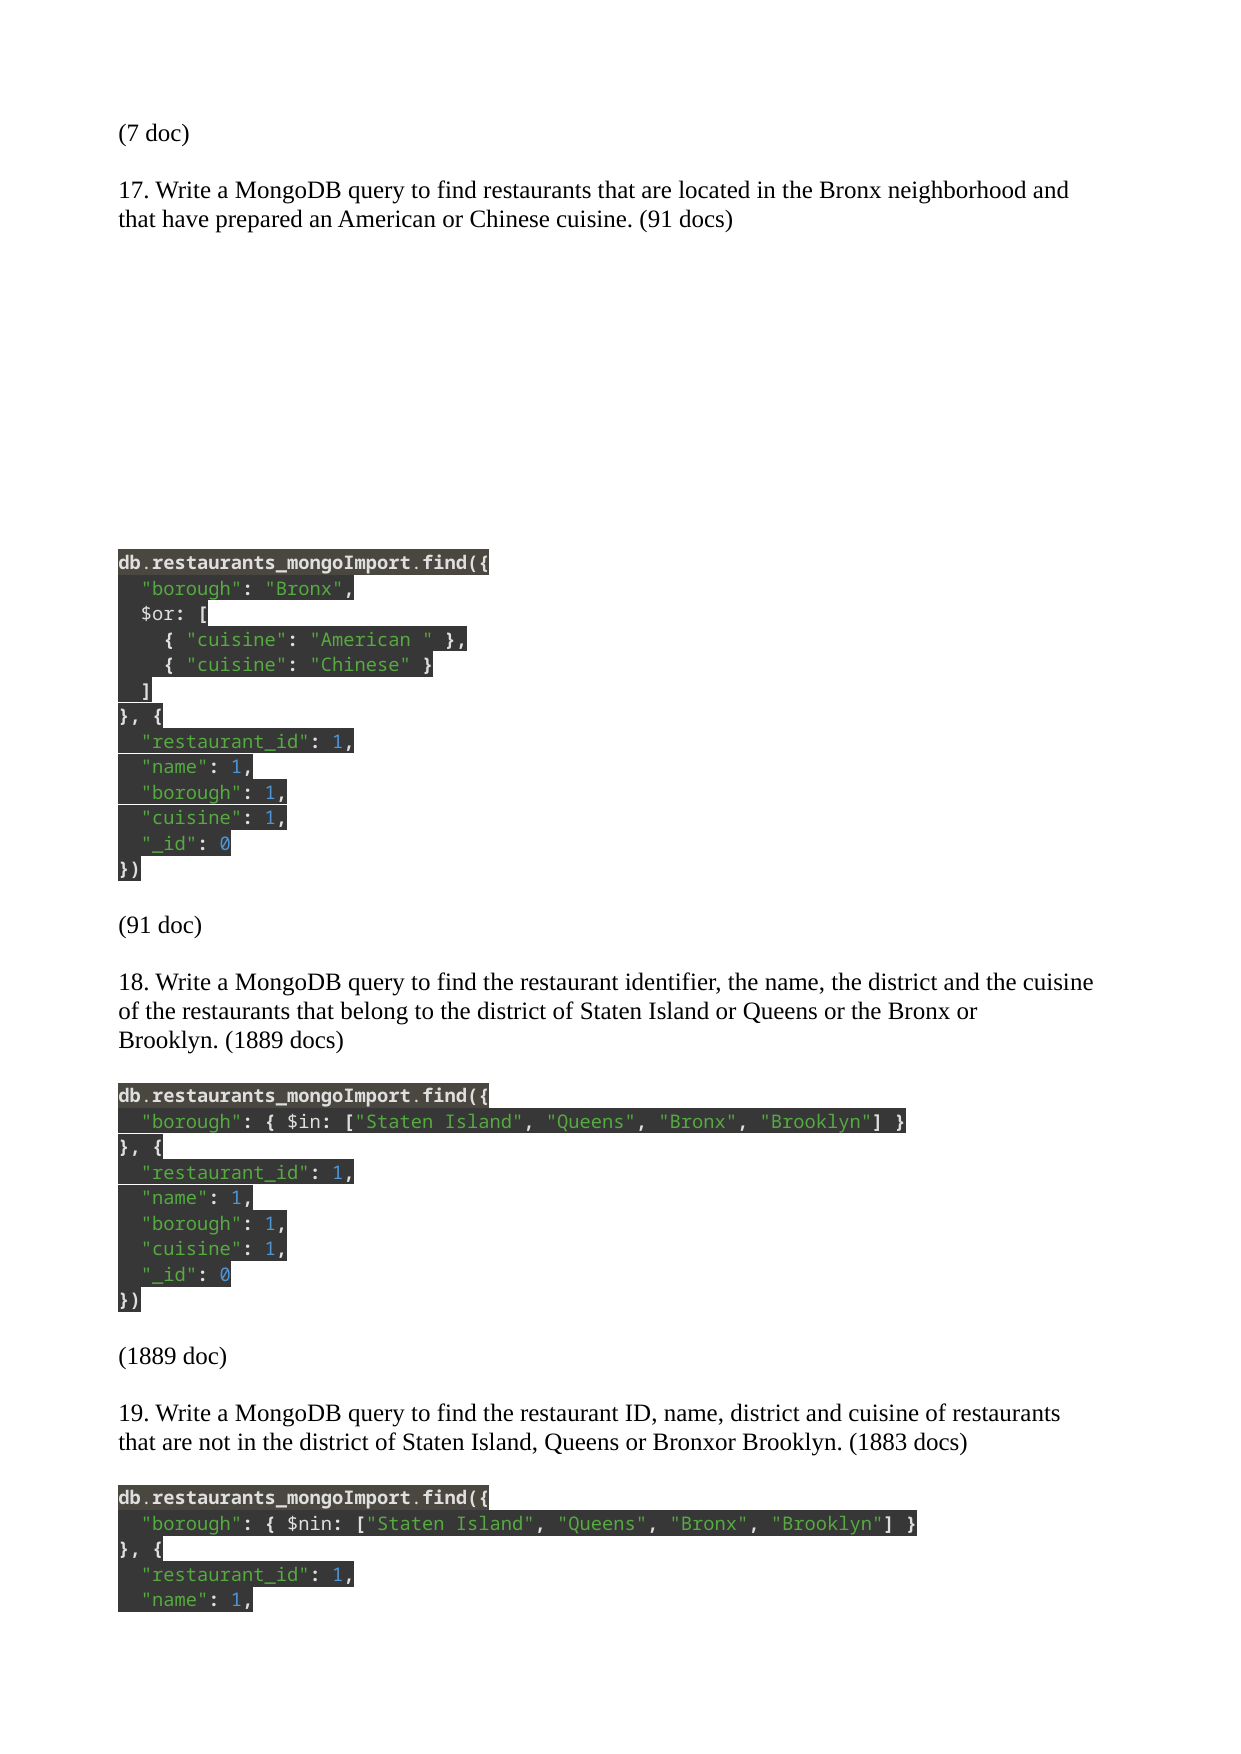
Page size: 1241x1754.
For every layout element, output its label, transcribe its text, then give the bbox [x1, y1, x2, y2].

text { "cuisine": "Chinese" } [118, 651, 1122, 677]
text }, { [118, 702, 1122, 728]
text "borough": 1, [118, 779, 1122, 804]
text }, { [118, 1536, 1122, 1561]
text "cuisine": 1, [118, 804, 1122, 830]
text (91 doc) [118, 910, 1122, 939]
text that are not in the district of Staten Island, Queens or Bronxor Brooklyn. (1883 docs) [118, 1427, 1122, 1456]
text 17. Write a MongoDB query to find restaurants that are located in the Bronx neighborhood and [118, 176, 1122, 204]
text "cuisine": 1, [118, 1236, 1122, 1261]
text db.restaurants_mongoImport.find({ [118, 1484, 1122, 1510]
text "borough": { $nin: ["Staten Island", "Queens", "Bronx", "Brooklyn"] } [118, 1510, 1122, 1536]
text "_id": 0 [118, 830, 1122, 856]
text ] [118, 677, 1122, 702]
text "restaurant_id": 1, [118, 728, 1122, 753]
text "name": 1, [118, 1184, 1122, 1210]
text (7 doc) [118, 118, 1122, 147]
text "name": 1, [118, 1587, 1122, 1612]
text }) [118, 1287, 1122, 1312]
text $or: [ [118, 600, 1122, 626]
text }, { [118, 1133, 1122, 1159]
text of the restaurants that belong to the district of Staten Island or Queens or the Bronx or [118, 996, 1122, 1025]
text that have prepared an American or Chinese cuisine. (91 docs) [118, 204, 1122, 233]
text 18. Write a MongoDB query to find the restaurant identifier, the name, the district and the cuisine [118, 967, 1122, 996]
text "restaurant_id": 1, [118, 1159, 1122, 1184]
text { "cuisine": "American " }, [118, 626, 1122, 651]
text db.restaurants_mongoImport.find({ [118, 549, 1122, 575]
text 19. Write a MongoDB query to find the restaurant ID, name, district and cuisine of restaurants [118, 1398, 1122, 1427]
text "borough": "Bronx", [118, 575, 1122, 600]
text Brooklyn. (1889 docs) [118, 1025, 1122, 1054]
text db.restaurants_mongoImport.find({ [118, 1082, 1122, 1108]
text }) [118, 856, 1122, 881]
text (1889 doc) [118, 1341, 1122, 1369]
text "borough": { $in: ["Staten Island", "Queens", "Bronx", "Brooklyn"] } [118, 1108, 1122, 1133]
text "_id": 0 [118, 1261, 1122, 1287]
text "restaurant_id": 1, [118, 1561, 1122, 1587]
text "borough": 1, [118, 1210, 1122, 1236]
text "name": 1, [118, 753, 1122, 779]
